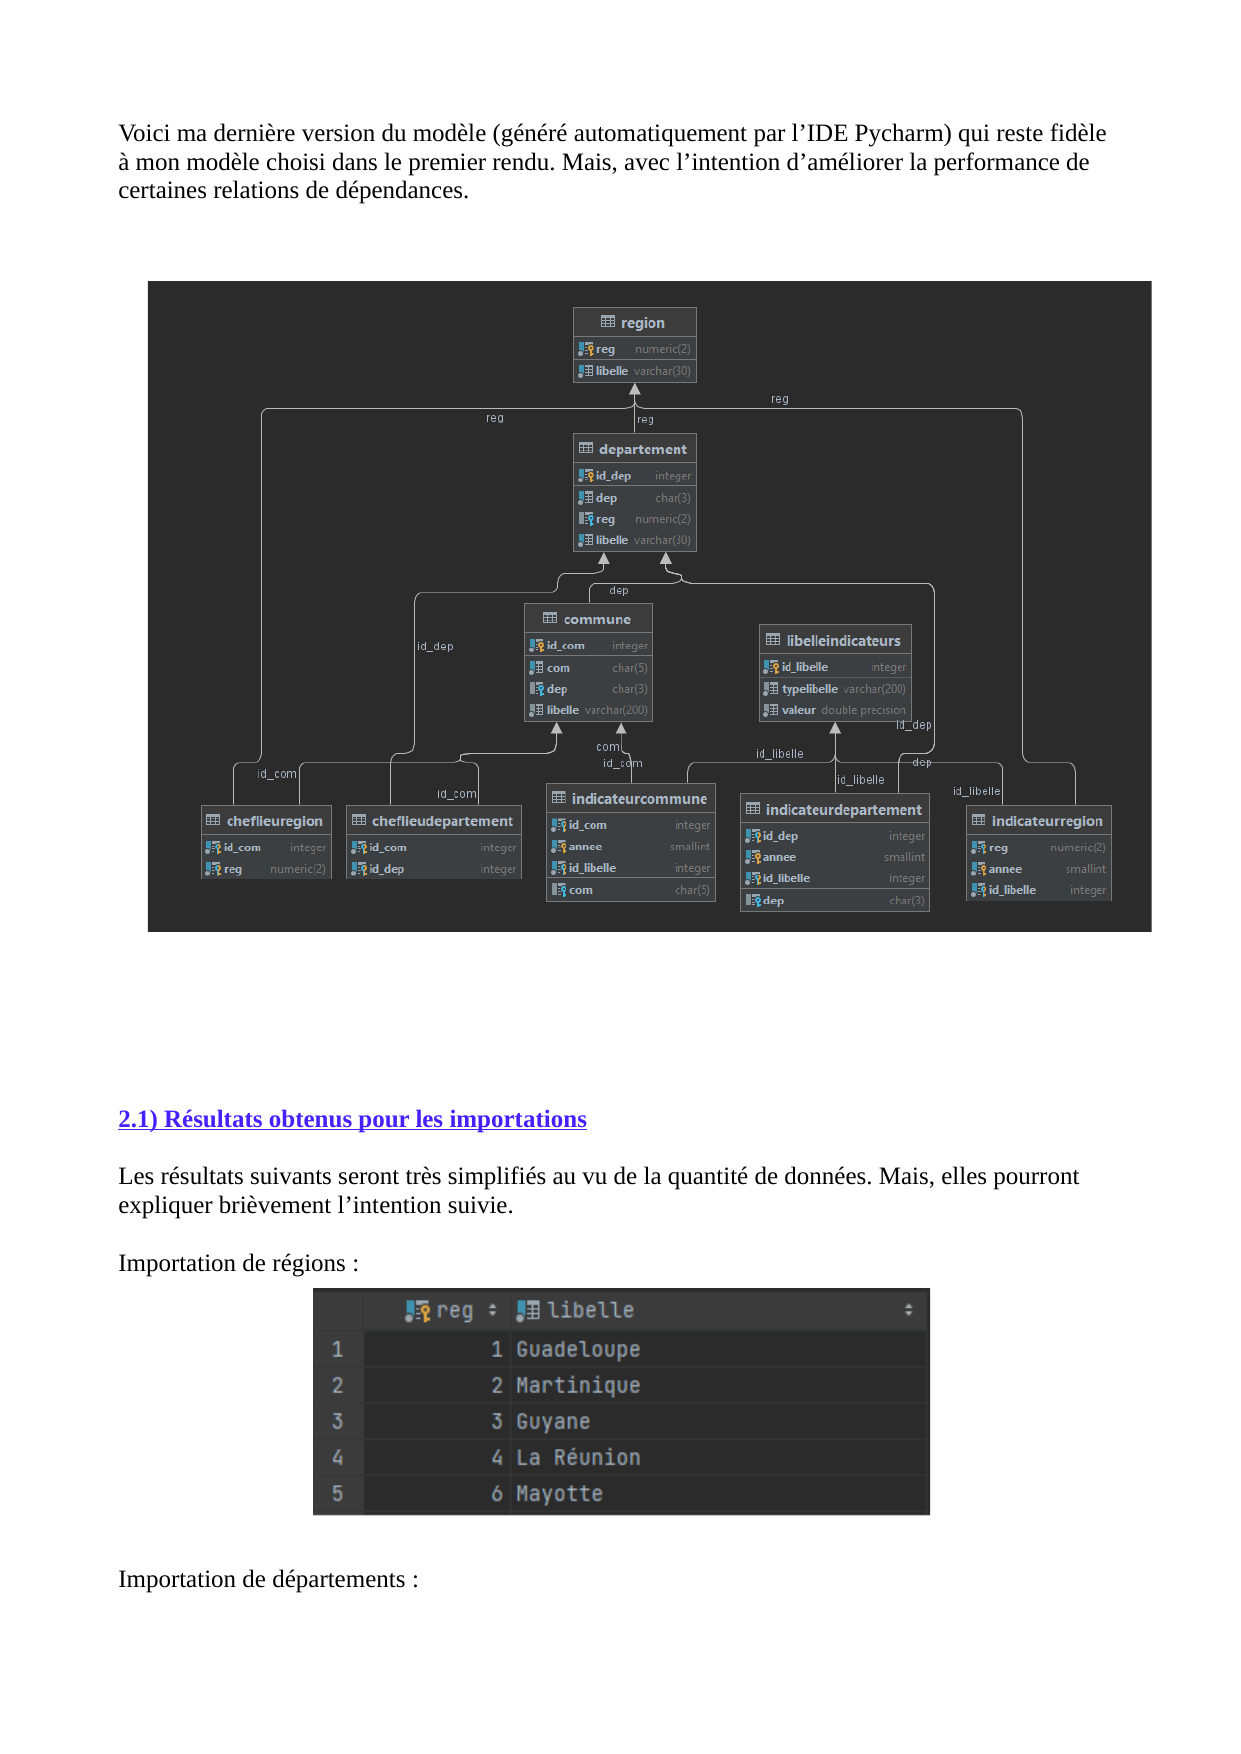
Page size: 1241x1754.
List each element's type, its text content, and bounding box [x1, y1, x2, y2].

text Voici ma dernière version du modèle (généré automatiquement par l’IDE Pycharm) qui reste fidèle à mon modèle choisi dans le premier rendu. Mais, avec l’intention d’améliorer la performance de certaines relations de dépendances. [118, 118, 1122, 204]
picture [147, 281, 1152, 932]
text Les résultats suivants seront très simplifiés au vu de la quantité de données. Mais, elles pourront expliquer brièvement l’intention suivie. [118, 1161, 1122, 1219]
picture [313, 1288, 931, 1517]
text Importation de départements : [118, 1564, 1122, 1593]
text 2.1) Résultats obtenus pour les importations [118, 1104, 1122, 1133]
text Importation de régions : [118, 1248, 1122, 1276]
